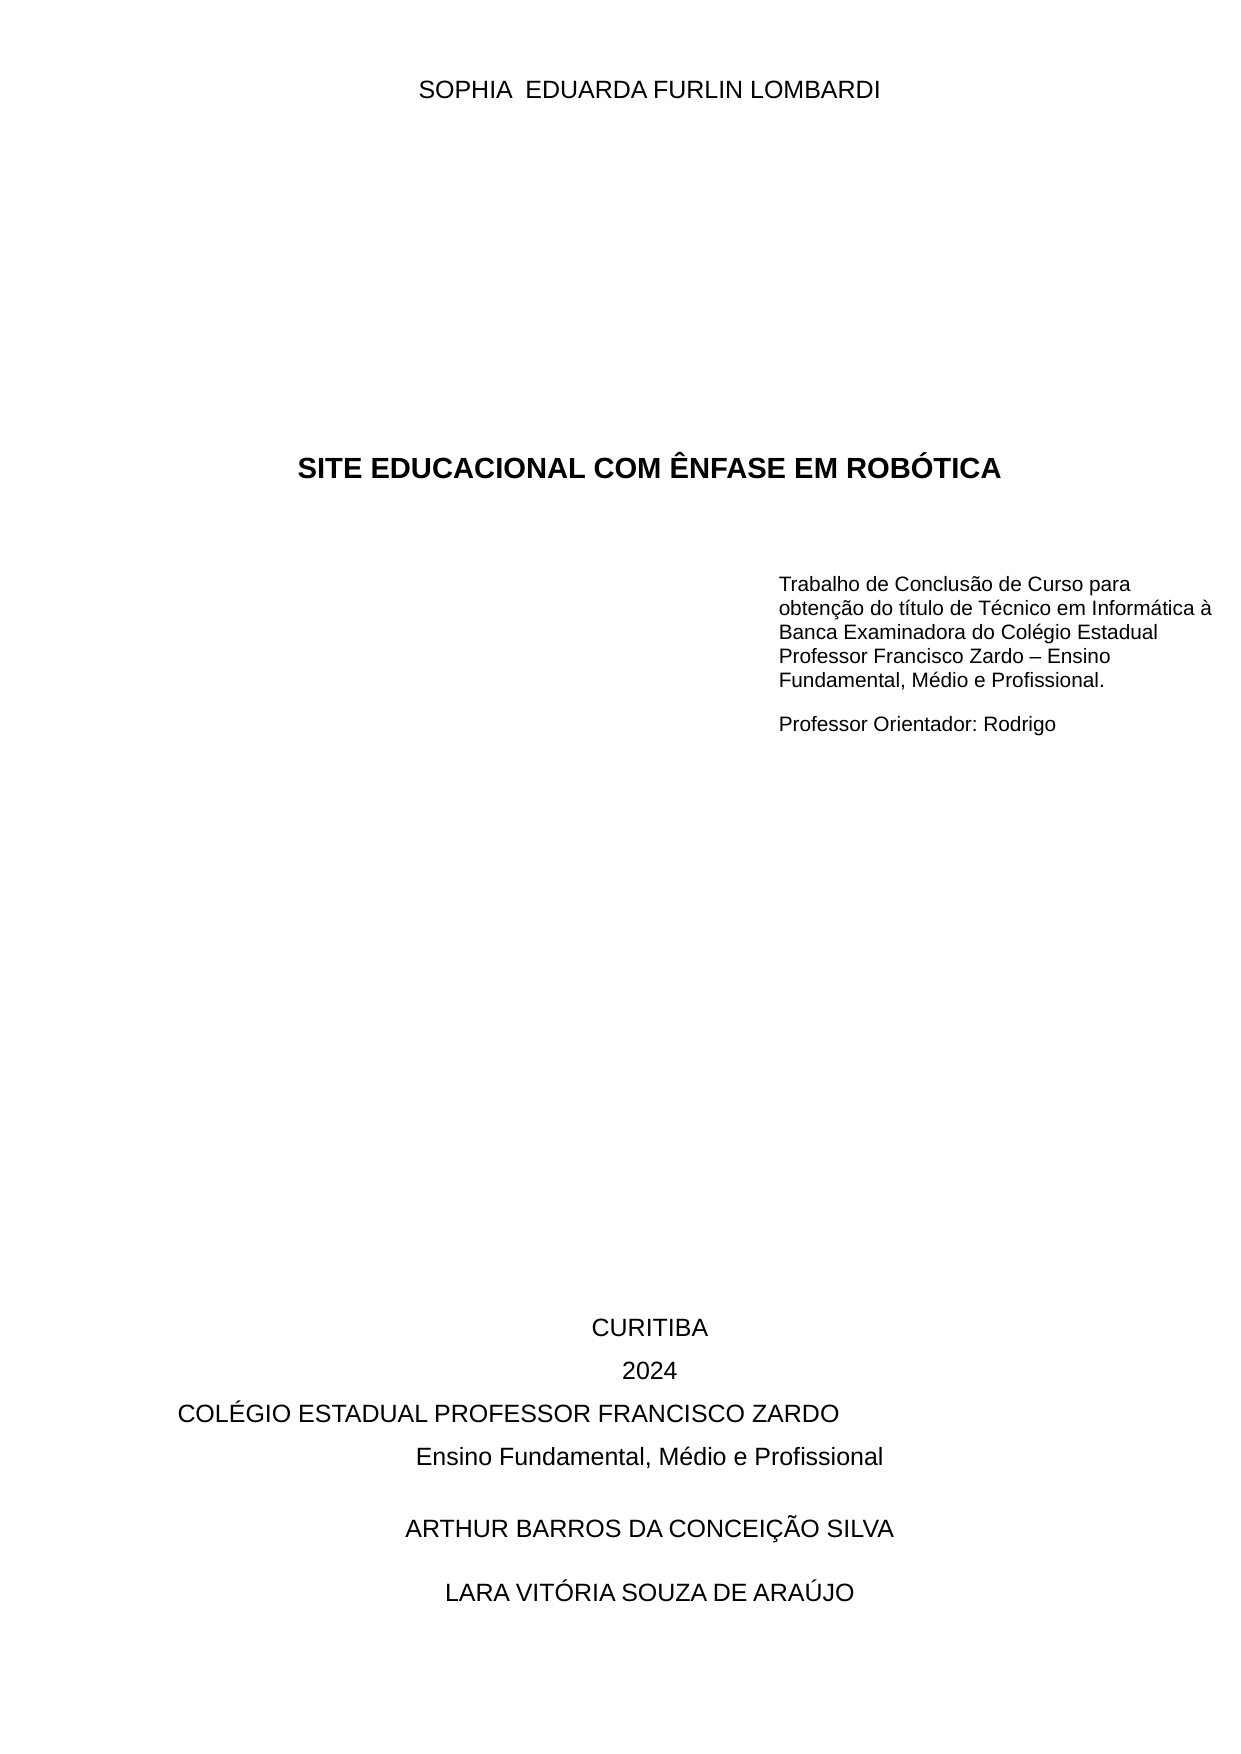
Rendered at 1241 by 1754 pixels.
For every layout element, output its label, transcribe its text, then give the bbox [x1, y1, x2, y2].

text Trabalho de Conclusão de Curso para obtenção do título de Técnico em Informática à Banca Examinadora do Colégio Estadual Professor Francisco Zardo – Ensino Fundamental, Médio e Profissional. [778, 572, 1221, 691]
text [1094, 1281, 1137, 1339]
text SITE EDUCACIONAL COM ÊNFASE EM ROBÓTICA [177, 451, 1122, 485]
text Professor Orientador: Rodrigo [778, 712, 1221, 736]
text COLÉGIO ESTADUAL PROFESSOR FRANCISCO ZARDO [177, 1399, 1122, 1428]
text Ensino Fundamental, Médio e Profissional [177, 1442, 1122, 1471]
text LARA VITÓRIA SOUZA DE ARAÚJO [177, 1578, 1122, 1607]
text CURITIBA [177, 1313, 1122, 1341]
text SOPHIA EDUARDA FURLIN LOMBARDI [177, 75, 1122, 104]
text 2024 [177, 1356, 1122, 1384]
text ARTHUR BARROS DA CONCEIÇÃO SILVA [177, 1514, 1122, 1543]
